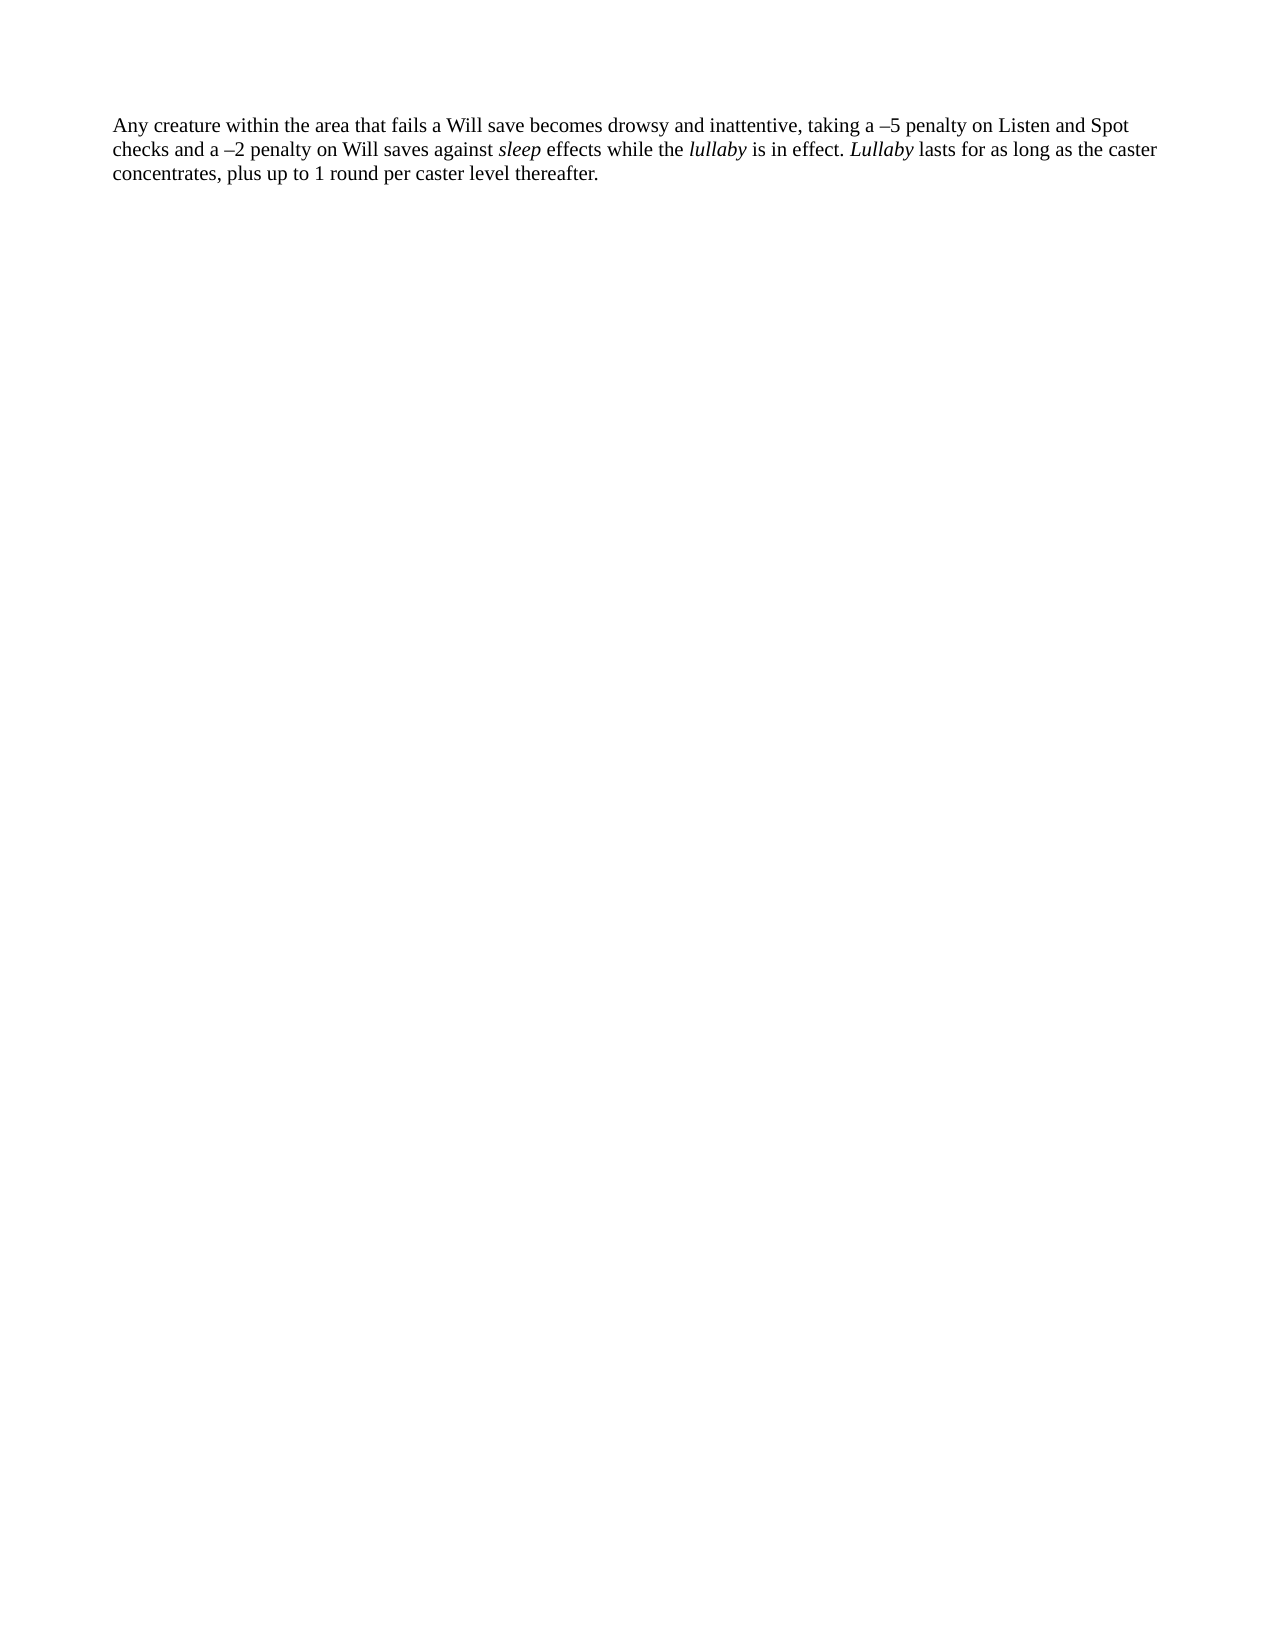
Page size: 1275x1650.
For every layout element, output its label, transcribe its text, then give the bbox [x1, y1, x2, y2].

text Any creature within the area that fails a Will save becomes drowsy and inattentive, taking a –5 penalty on Listen and Spot checks and a –2 penalty on Will saves against sleep effects while the lullaby is in effect. Lullaby lasts for as long as the caster concentrates, plus up to 1 round per caster level thereafter. [112, 112, 1162, 185]
